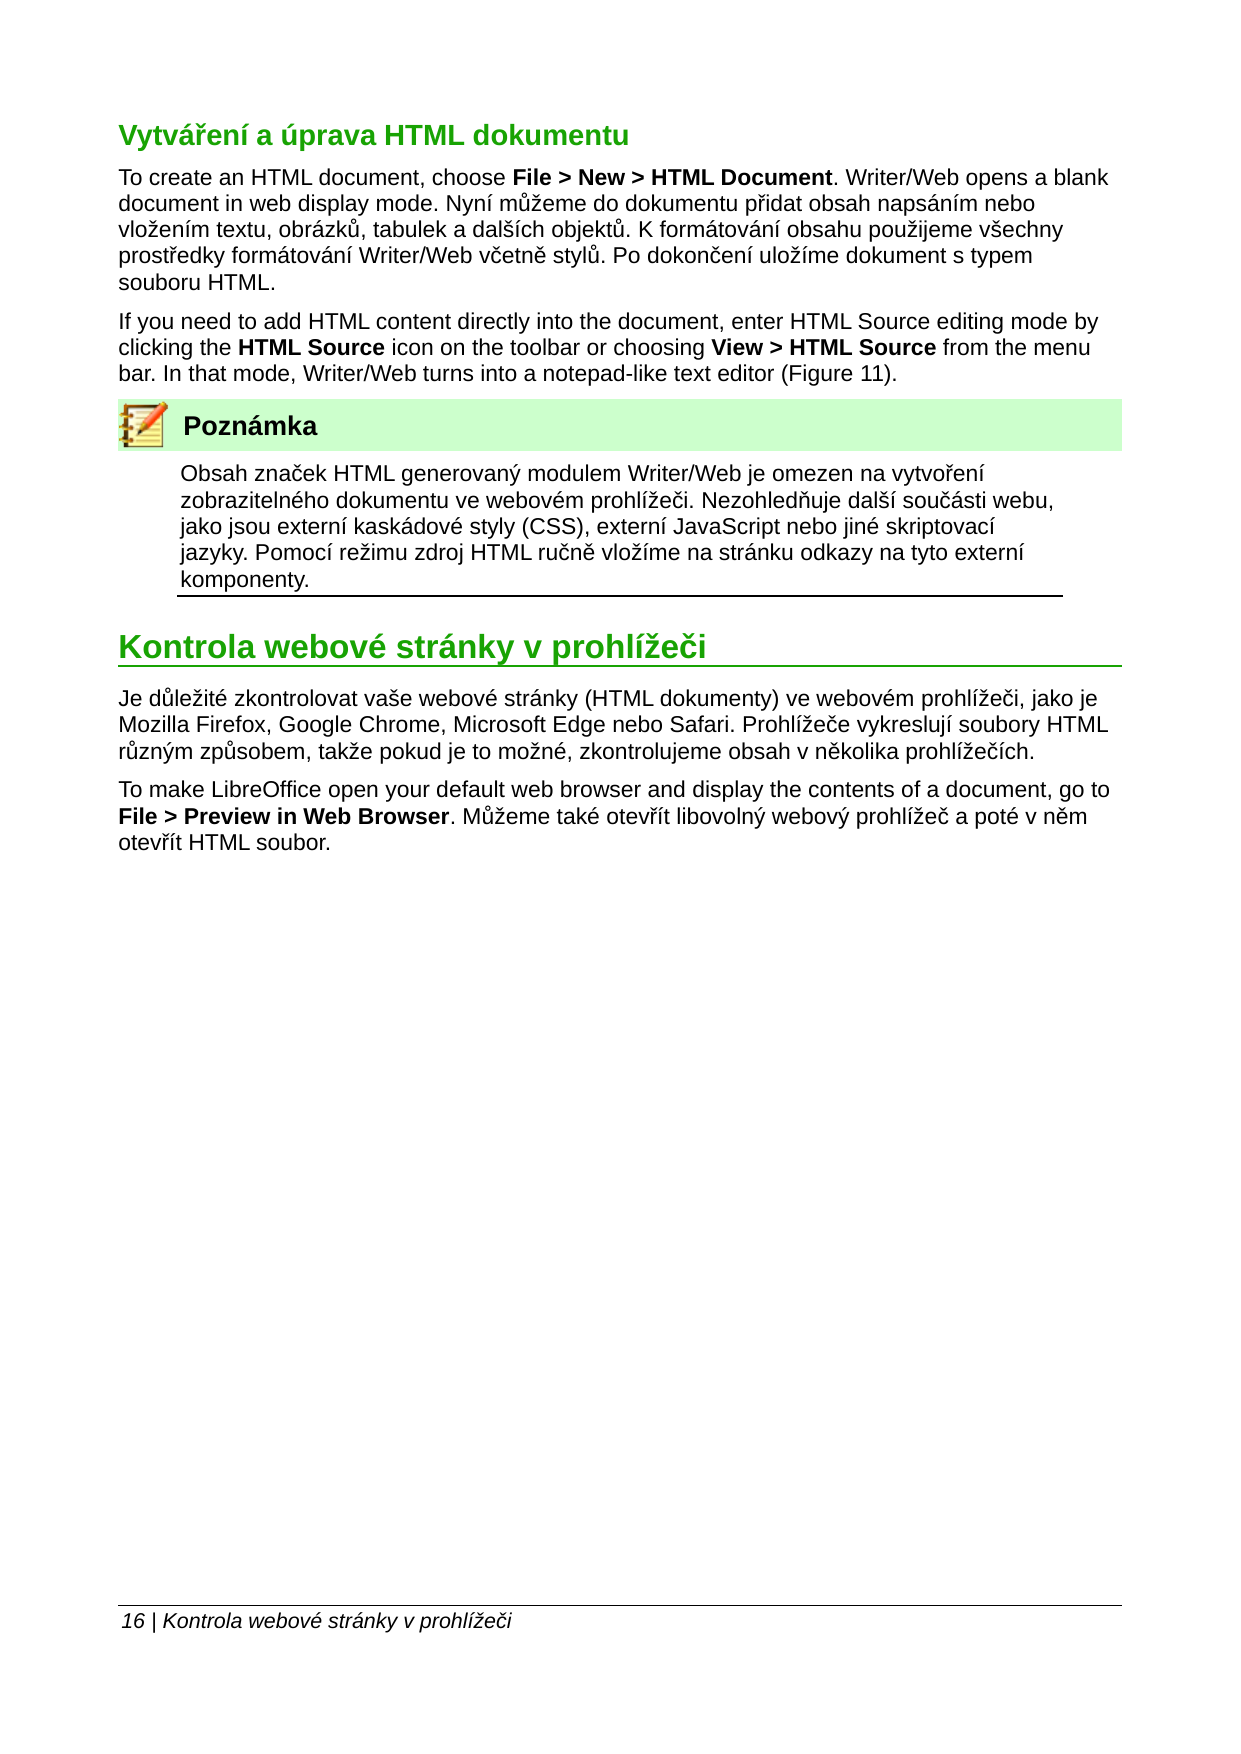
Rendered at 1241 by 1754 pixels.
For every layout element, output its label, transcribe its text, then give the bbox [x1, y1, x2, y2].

subtitle Poznámka [118, 399, 1122, 451]
text To create an HTML document, choose File > New > HTML Document. Writer/Web opens a blank document in web display mode. Nyní můžeme do dokumentu přidat obsah napsáním nebo vložením textu, obrázků, tabulek a dalších objektů. K formátování obsahu použijeme všechny prostředky formátování Writer/Web včetně stylů. Po dokončení uložíme dokument s typem souboru HTML. [118, 163, 1122, 295]
text If you need to add HTML content directly into the document, enter HTML Source editing mode by clicking the HTML Source icon on the toolbar or choosing View > HTML Source from the menu bar. In that mode, Writer/Web turns into a notepad-like text editor (Figure 11). [118, 308, 1122, 387]
text To make LibreOffice open your default web browser and display the contents of a document, go to File > Preview in Web Browser. Můžeme také otevřít libovolný webový prohlížeč a poté v něm otevřít HTML soubor. [118, 776, 1122, 856]
text Obsah značek HTML generovaný modulem Writer/Web je omezen na vytvoření zobrazitelného dokumentu ve webovém prohlížeči. Nezohledňuje další součásti webu, jako jsou externí kaskádové styly (CSS), externí JavaScript nebo jiné skriptovací jazyky. Pomocí režimu zdroj HTML ručně vložíme na stránku odkazy na tyto externí komponenty. [177, 457, 1063, 595]
subtitle Kontrola webové stránky v prohlížeči [118, 627, 1122, 665]
subtitle Vytváření a úprava HTML dokumentu [118, 118, 1122, 152]
text Je důležité zkontrolovat vaše webové stránky (HTML dokumenty) ve webovém prohlížeči, jako je Mozilla Firefox, Google Chrome, Microsoft Edge nebo Safari. Prohlížeče vykreslují soubory HTML různým způsobem, takže pokud je to možné, zkontrolujeme obsah v několika prohlížečích. [118, 685, 1122, 764]
picture [119, 400, 170, 451]
